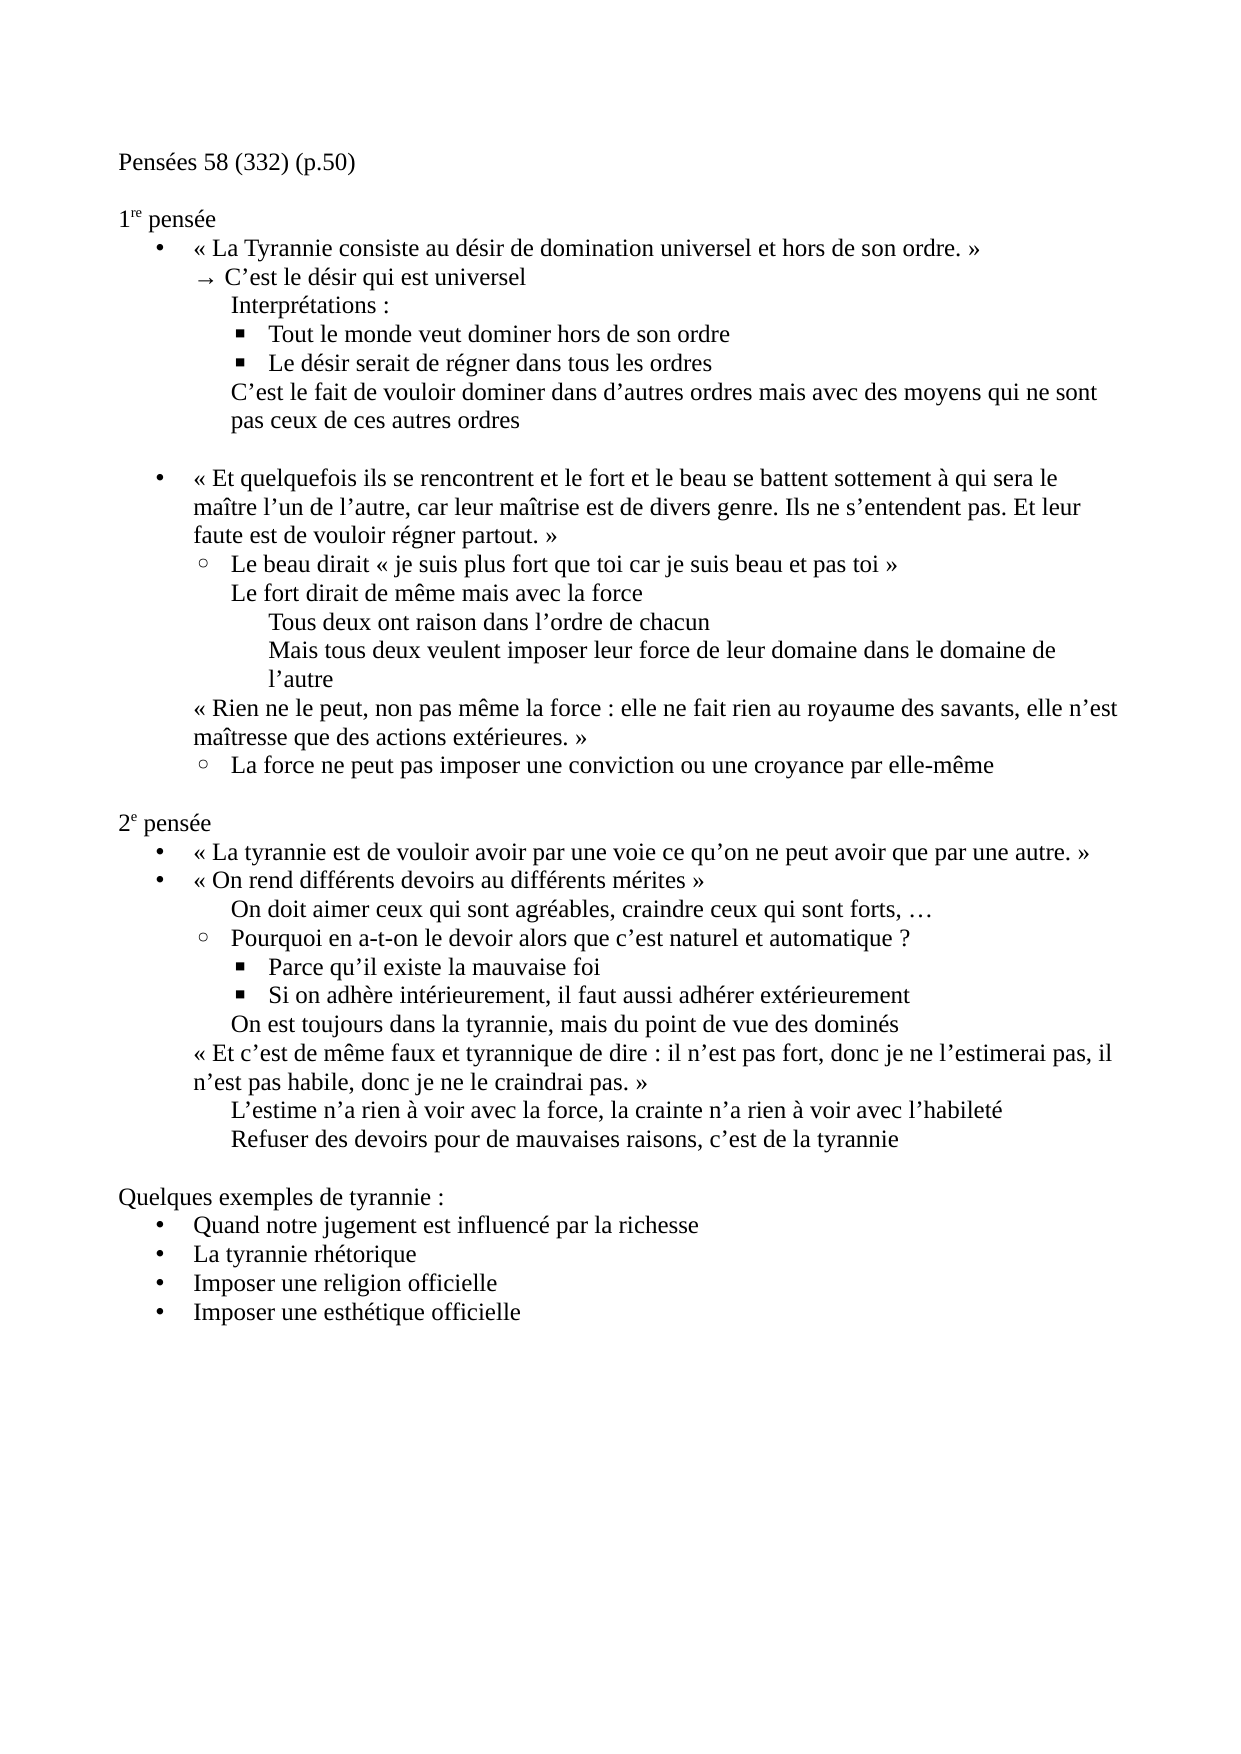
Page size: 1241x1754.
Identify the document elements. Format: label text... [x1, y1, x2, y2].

text Quelques exemples de tyrannie : [118, 1182, 1122, 1211]
list C’est le fait de vouloir dominer dans d’autres ordres mais avec des moyens qui ne sont pas ceux de ces autres ordres [193, 377, 1122, 434]
list Tous deux ont raison dans l’ordre de chacun [231, 607, 1122, 636]
list « La tyrannie est de vouloir avoir par une voie ce qu’on ne peut avoir que par une autre. » [156, 837, 1122, 866]
list Si on adhère intérieurement, il faut aussi adhérer extérieurement [231, 981, 1122, 1009]
list Le fort dirait de même mais avec la force [193, 578, 1122, 607]
list → C’est le désir qui est universel [156, 262, 1122, 291]
text Pensées 58 (332) (p.50) [118, 147, 1122, 176]
list Imposer une esthétique officielle [156, 1297, 1122, 1326]
list « La Tyrannie consiste au désir de domination universel et hors de son ordre. » [156, 233, 1122, 262]
list La tyrannie rhétorique [156, 1239, 1122, 1268]
list L’estime n’a rien à voir avec la force, la crainte n’a rien à voir avec l’habileté [193, 1096, 1122, 1124]
list Mais tous deux veulent imposer leur force de leur domaine dans le domaine de l’autre [231, 636, 1122, 693]
list « Et quelquefois ils se rencontrent et le fort et le beau se battent sottement à qui sera le maître l’un de l’autre, car leur maîtrise est de divers genre. Ils ne s’entendent pas. Et leur faute est de vouloir régner partout. » [156, 463, 1122, 549]
list « Rien ne le peut, non pas même la force : elle ne fait rien au royaume des savants, elle n’est maîtresse que des actions extérieures. » [156, 693, 1122, 751]
list « On rend différents devoirs au différents mérites » [156, 866, 1122, 894]
list Imposer une religion officielle [156, 1268, 1122, 1297]
list « Et c’est de même faux et tyrannique de dire : il n’est pas fort, donc je ne l’estimerai pas, il n’est pas habile, donc je ne le craindrai pas. » [156, 1038, 1122, 1096]
list La force ne peut pas imposer une conviction ou une croyance par elle-même [193, 751, 1122, 779]
list Le désir serait de régner dans tous les ordres [231, 348, 1122, 377]
list On est toujours dans la tyrannie, mais du point de vue des dominés [193, 1009, 1122, 1038]
list Quand notre jugement est influencé par la richesse [156, 1211, 1122, 1239]
list Tout le monde veut dominer hors de son ordre [231, 319, 1122, 348]
list On doit aimer ceux qui sont agréables, craindre ceux qui sont forts, … [193, 894, 1122, 923]
text 2e pensée [118, 808, 1122, 837]
text 1re pensée [118, 204, 1122, 233]
list Parce qu’il existe la mauvaise foi [231, 952, 1122, 981]
list Le beau dirait « je suis plus fort que toi car je suis beau et pas toi » [193, 549, 1122, 578]
list Refuser des devoirs pour de mauvaises raisons, c’est de la tyrannie [193, 1124, 1122, 1153]
list Interprétations : [193, 291, 1122, 319]
list Pourquoi en a-t-on le devoir alors que c’est naturel et automatique ? [193, 923, 1122, 952]
